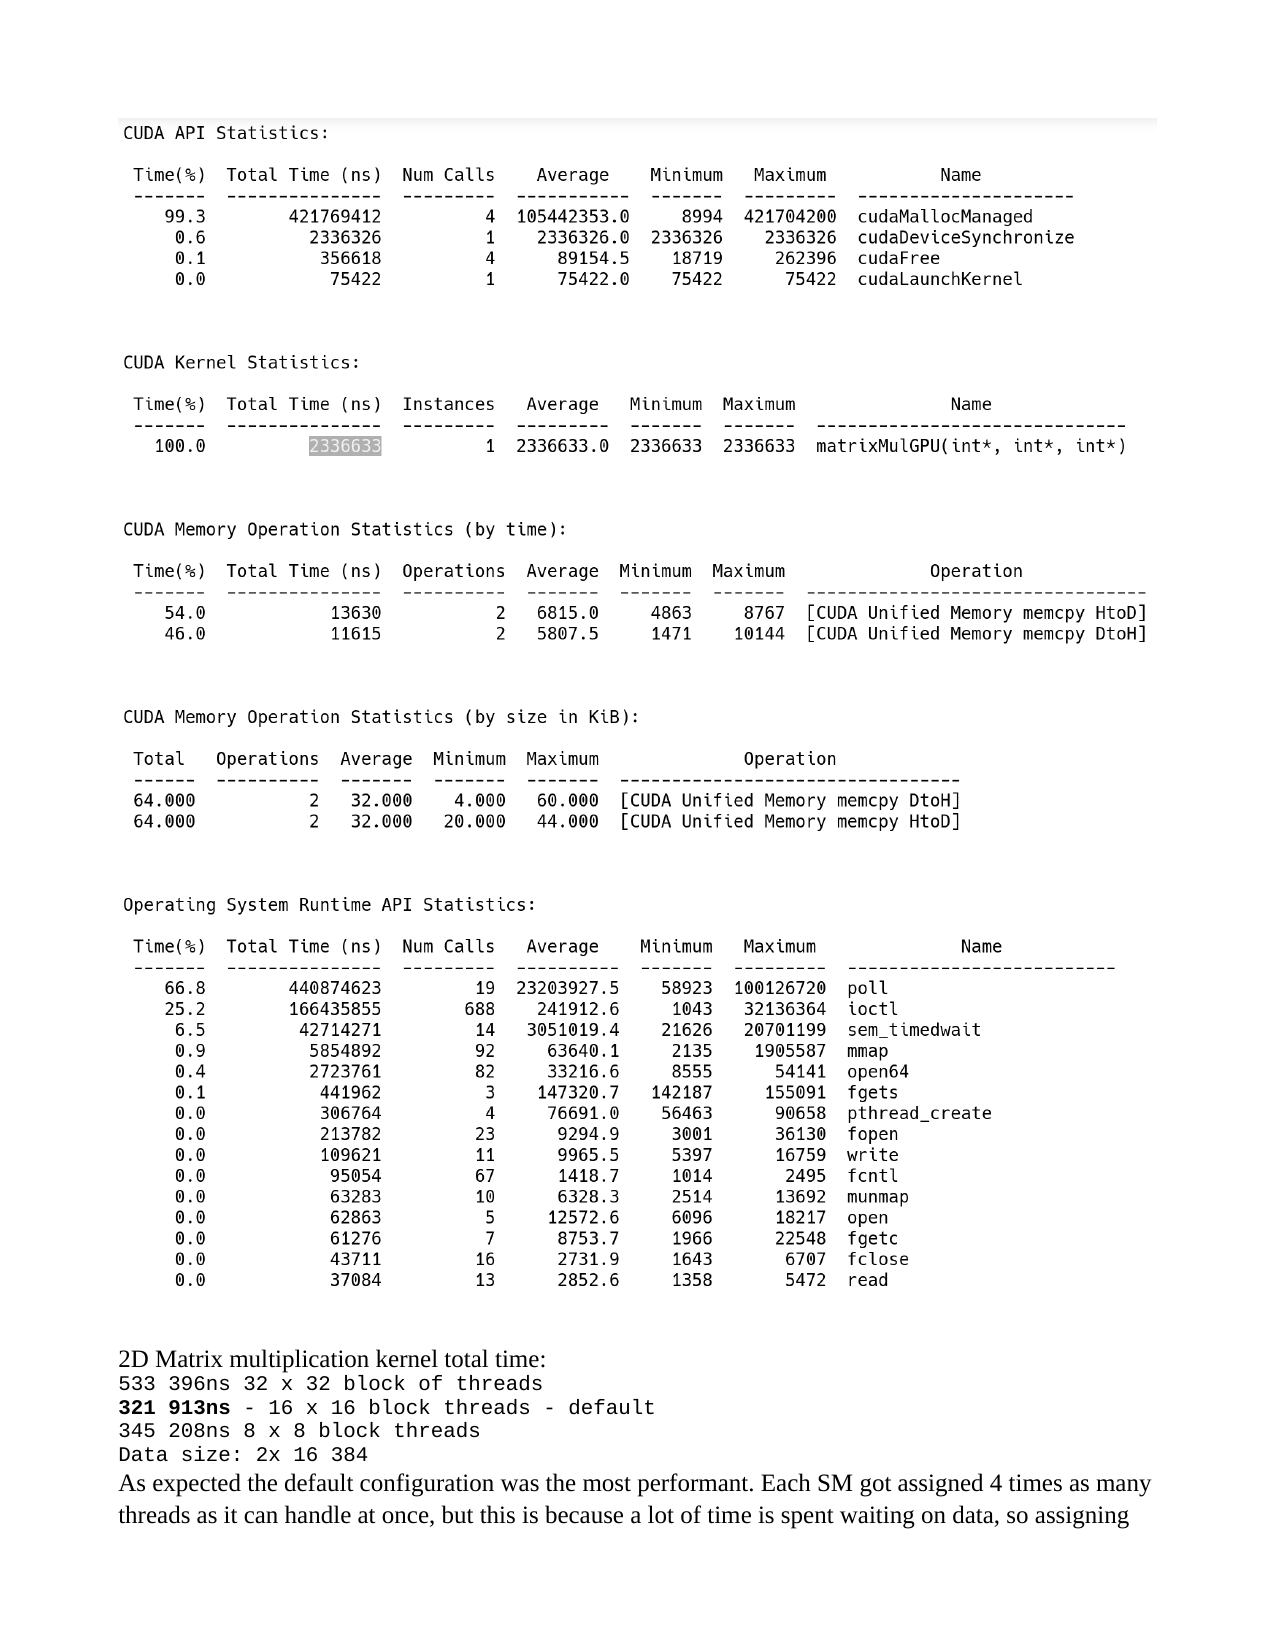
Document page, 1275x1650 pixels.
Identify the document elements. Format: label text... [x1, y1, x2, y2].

text 2D Matrix multiplication kernel total time: 533 396ns 32 x 32 block of threads [118, 1344, 1157, 1397]
picture [118, 118, 1157, 1287]
text As expected the default configuration was the most performant. Each SM got assigned 4 times as many threads as it can handle at once, but this is because a lot of time is spent waiting on data, so assigning [118, 1468, 1157, 1529]
text 345 208ns 8 x 8 block threads [118, 1420, 1157, 1444]
text 321 913ns - 16 x 16 block threads - default [118, 1397, 1157, 1420]
text Data size: 2x 16 384 [118, 1444, 1157, 1468]
